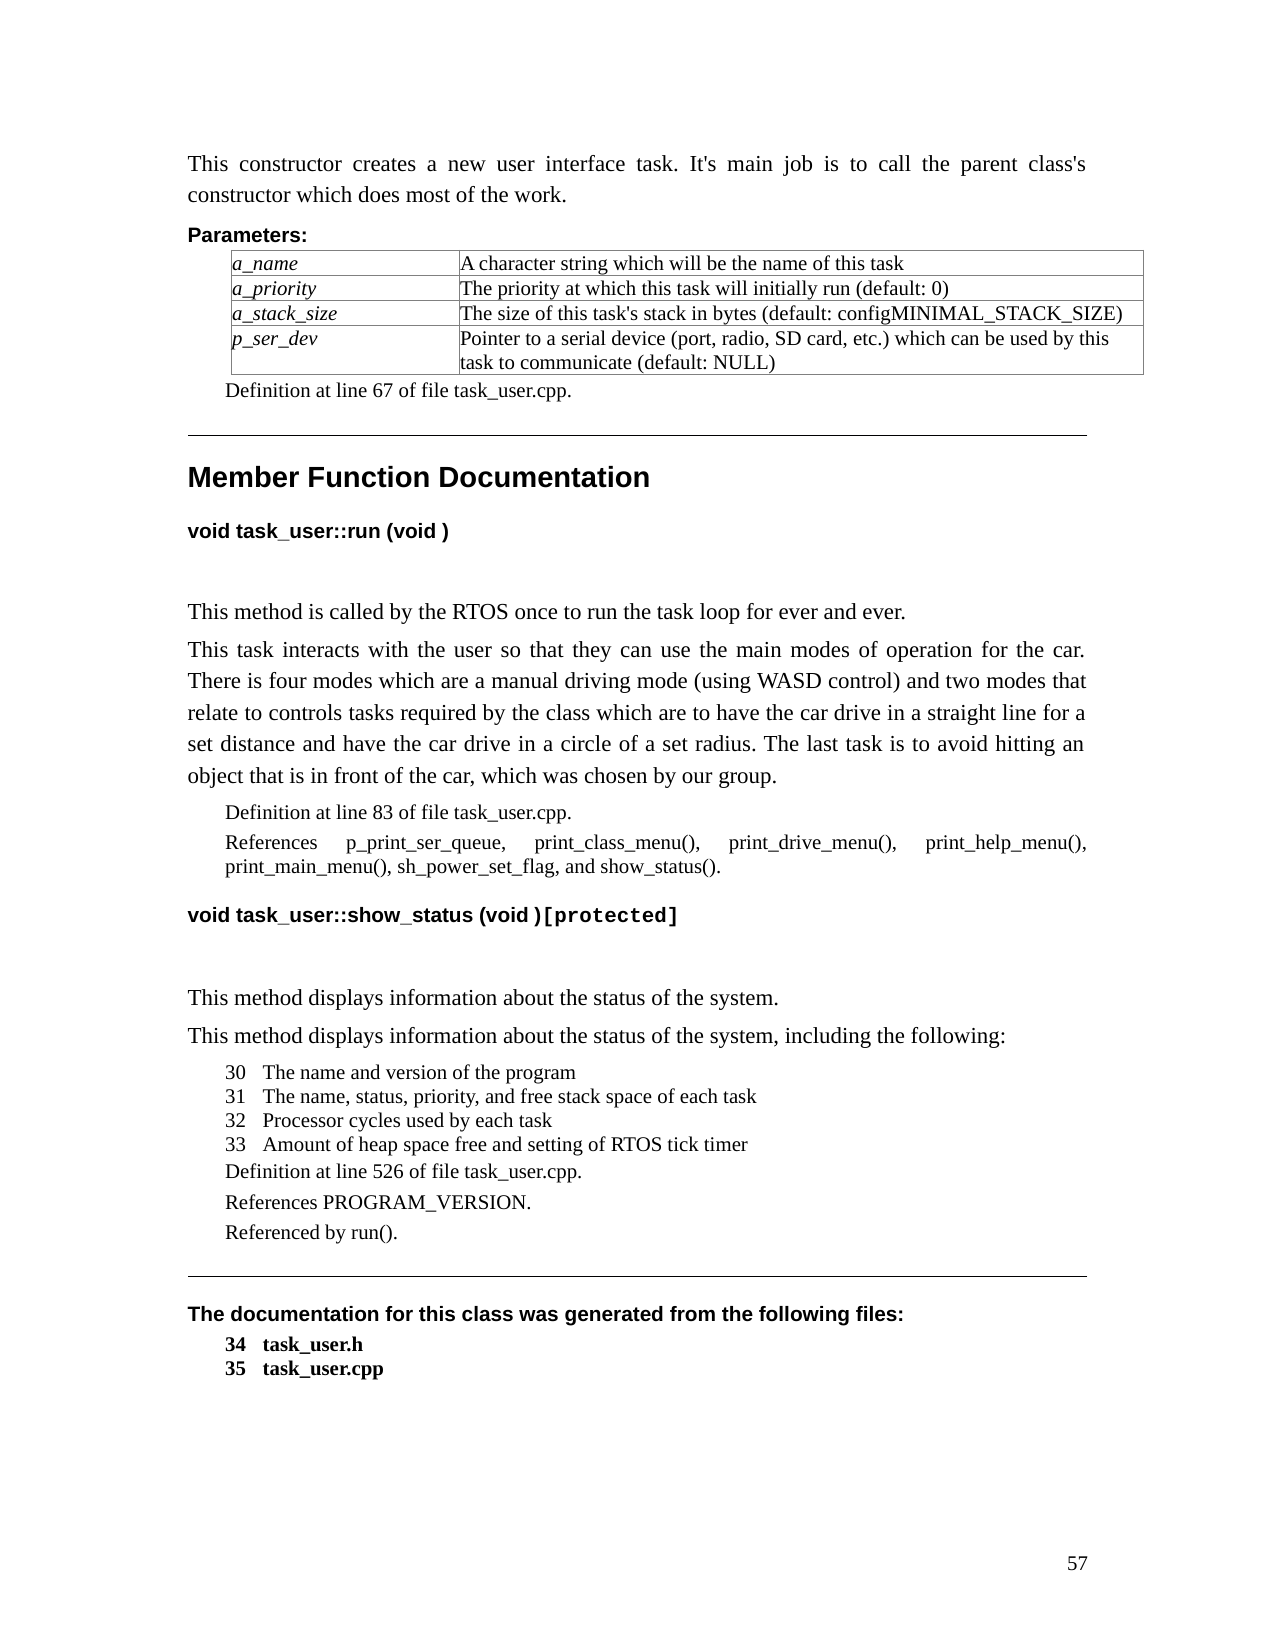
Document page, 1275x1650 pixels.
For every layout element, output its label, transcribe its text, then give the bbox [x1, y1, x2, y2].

list References PROGRAM_VERSION. [225, 1190, 1087, 1214]
list Definition at line 83 of file task_user.cpp. [225, 800, 1087, 824]
table_cell a_stack_size [232, 301, 459, 325]
text This method displays information about the status of the system, including the following: [187, 1022, 1087, 1048]
table_header A character string which will be the name of this task [460, 251, 1143, 275]
table_cell a_priority [232, 276, 459, 300]
table_cell The size of this task's stack in bytes (default: configMINIMAL_STACK_SIZE) [460, 301, 1143, 325]
list References p_print_ser_queue, print_class_menu(), print_drive_menu(), print_help_menu(), print_main_menu(), sh_power_set_flag, and show_status(). [225, 830, 1087, 878]
list Definition at line 526 of file task_user.cpp. [225, 1159, 1087, 1183]
subtitle Member Function Documentation [187, 460, 1087, 494]
list The name, status, priority, and free stack space of each task [225, 1084, 1087, 1108]
list task_user.h [225, 1332, 1087, 1356]
text This constructor creates a new user interface task. It's main job is to call the parent class's constructor which does most of the work. [187, 150, 1087, 208]
table_cell Pointer to a serial device (port, radio, SD card, etc.) which can be used by this task to communicate (default: NULL) [460, 326, 1143, 374]
table_cell p_ser_dev [232, 326, 459, 374]
list Definition at line 67 of file task_user.cpp. [225, 378, 1087, 402]
list Amount of heap space free and setting of RTOS tick timer [225, 1132, 1087, 1156]
subtitle void task_user::show_status (void )[protected] [187, 903, 1087, 929]
table_header a_name [232, 251, 459, 275]
list Referenced by run(). [225, 1220, 1087, 1244]
text This method is called by the RTOS once to run the task loop for ever and ever. [187, 598, 1087, 624]
text This method displays information about the status of the system. [187, 984, 1087, 1011]
subtitle void task_user::run (void ) [187, 519, 1087, 543]
text This task interacts with the user so that they can use the main modes of operation for the car. There is four modes which are a manual driving mode (using WASD control) and two modes that relate to controls tasks required by the class which are to have the car drive in a straight line for a set distance and have the car drive in a circle of a set radius. The last task is to avoid hitting an object that is in front of the car, which was chosen by our group. [187, 636, 1087, 788]
subtitle Parameters: [187, 222, 1087, 246]
table_cell The priority at which this task will initially run (default: 0) [460, 276, 1143, 300]
list Processor cycles used by each task [225, 1108, 1087, 1132]
list The name and version of the program [225, 1060, 1087, 1084]
subtitle The documentation for this class was generated from the following files: [187, 1302, 1087, 1326]
list task_user.cpp [225, 1356, 1087, 1380]
